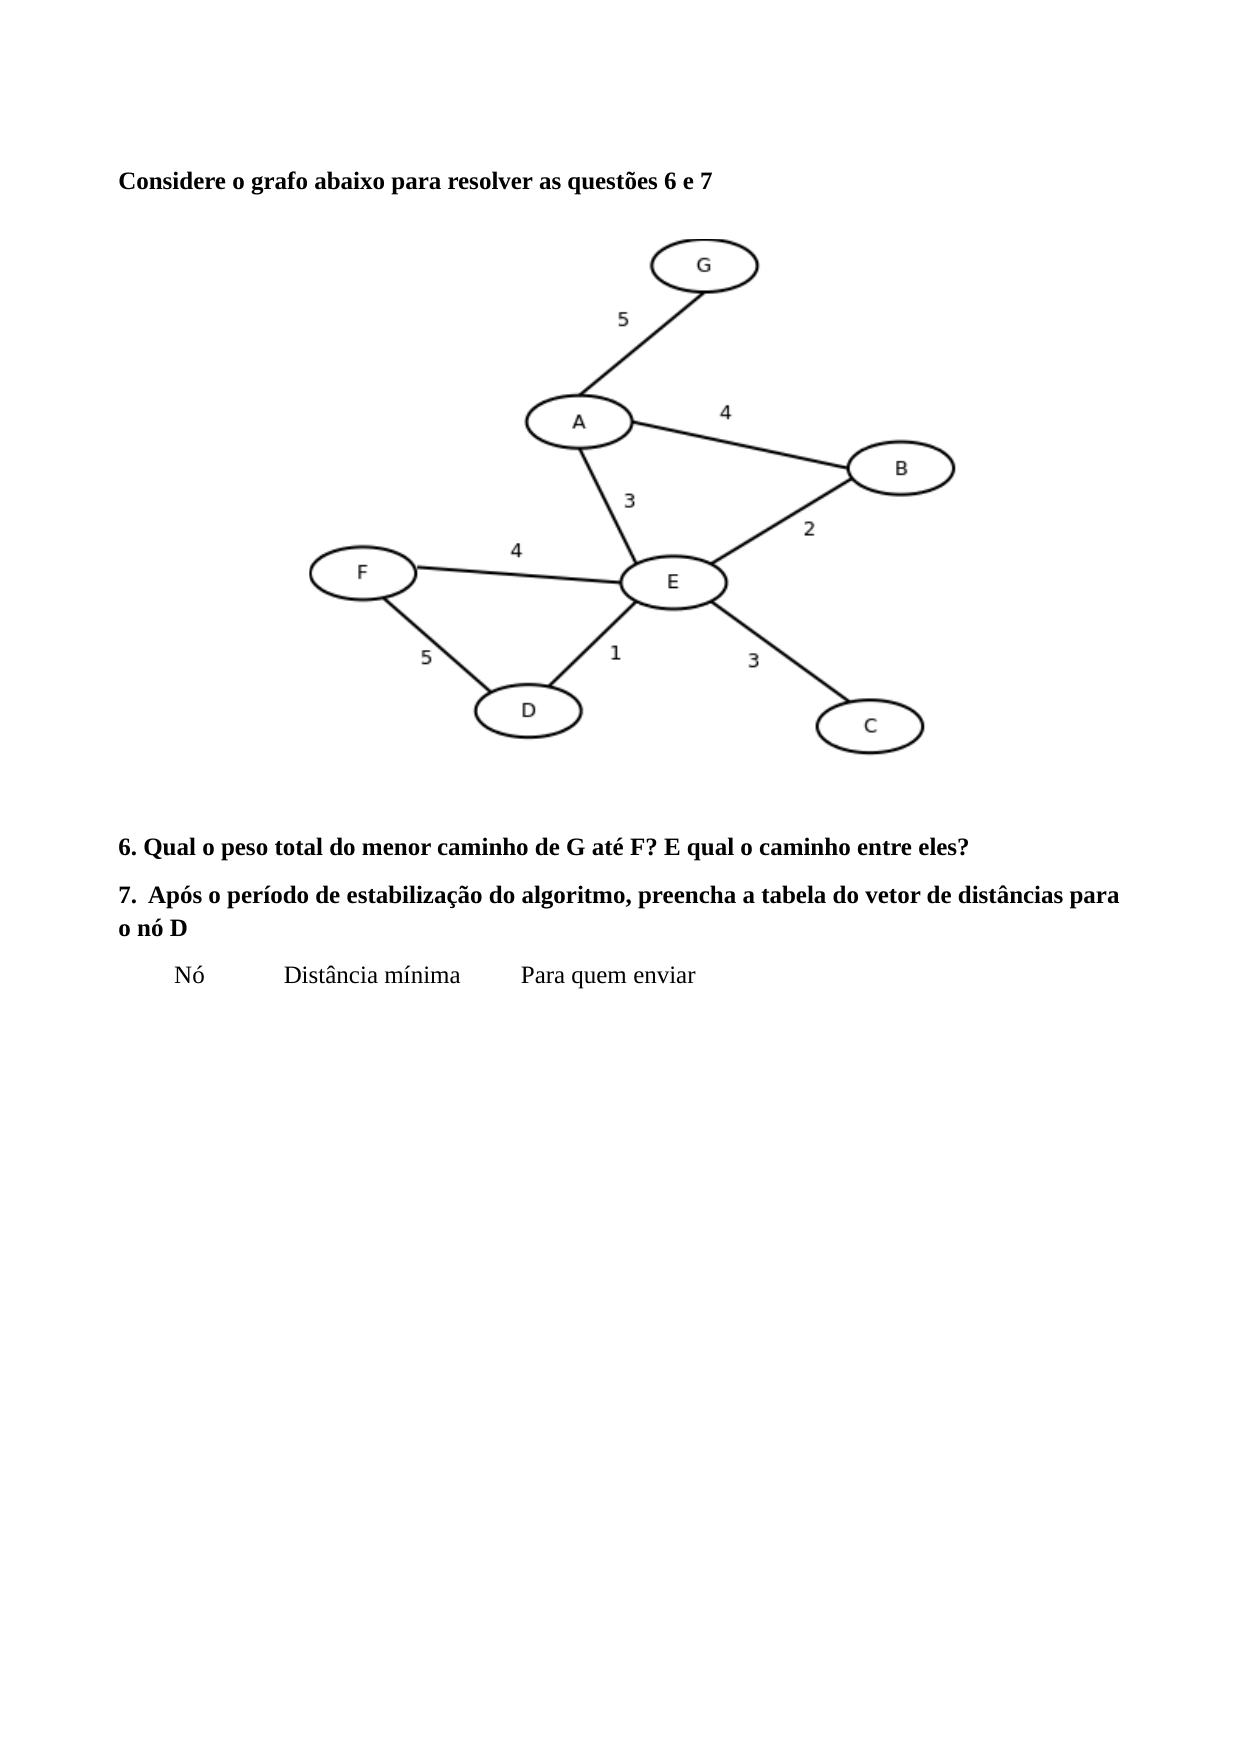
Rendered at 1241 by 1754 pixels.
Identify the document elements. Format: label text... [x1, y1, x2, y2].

table_cell [260, 1133, 484, 1162]
table_cell [118, 1104, 260, 1133]
text 6. Qual o peso total do menor caminho de G até F? E qual o caminho entre eles? [118, 832, 1122, 861]
table_header Distância mínima [260, 960, 484, 989]
table_cell [484, 1075, 732, 1104]
table_cell [484, 989, 732, 1018]
text Considere o grafo abaixo para resolver as questões 6 e 7 [118, 166, 1122, 194]
table_cell [118, 1075, 260, 1104]
table_header Nó [118, 960, 260, 989]
table_cell [260, 1018, 484, 1047]
table_cell [260, 989, 484, 1018]
table_cell [484, 1133, 732, 1162]
table_cell [484, 1104, 732, 1133]
picture [309, 239, 957, 756]
table_cell [484, 1047, 732, 1075]
table_cell [118, 1133, 260, 1162]
table_cell [484, 1018, 732, 1047]
table_cell [260, 1104, 484, 1133]
text 7. Após o período de estabilização do algoritmo, preencha a tabela do vetor de distâncias para o nó D [118, 880, 1122, 942]
table_cell [260, 1047, 484, 1075]
table_cell [118, 989, 260, 1018]
table_header Para quem enviar [484, 960, 732, 989]
table_cell [260, 1075, 484, 1104]
table_cell [118, 1047, 260, 1075]
table_cell [118, 1018, 260, 1047]
